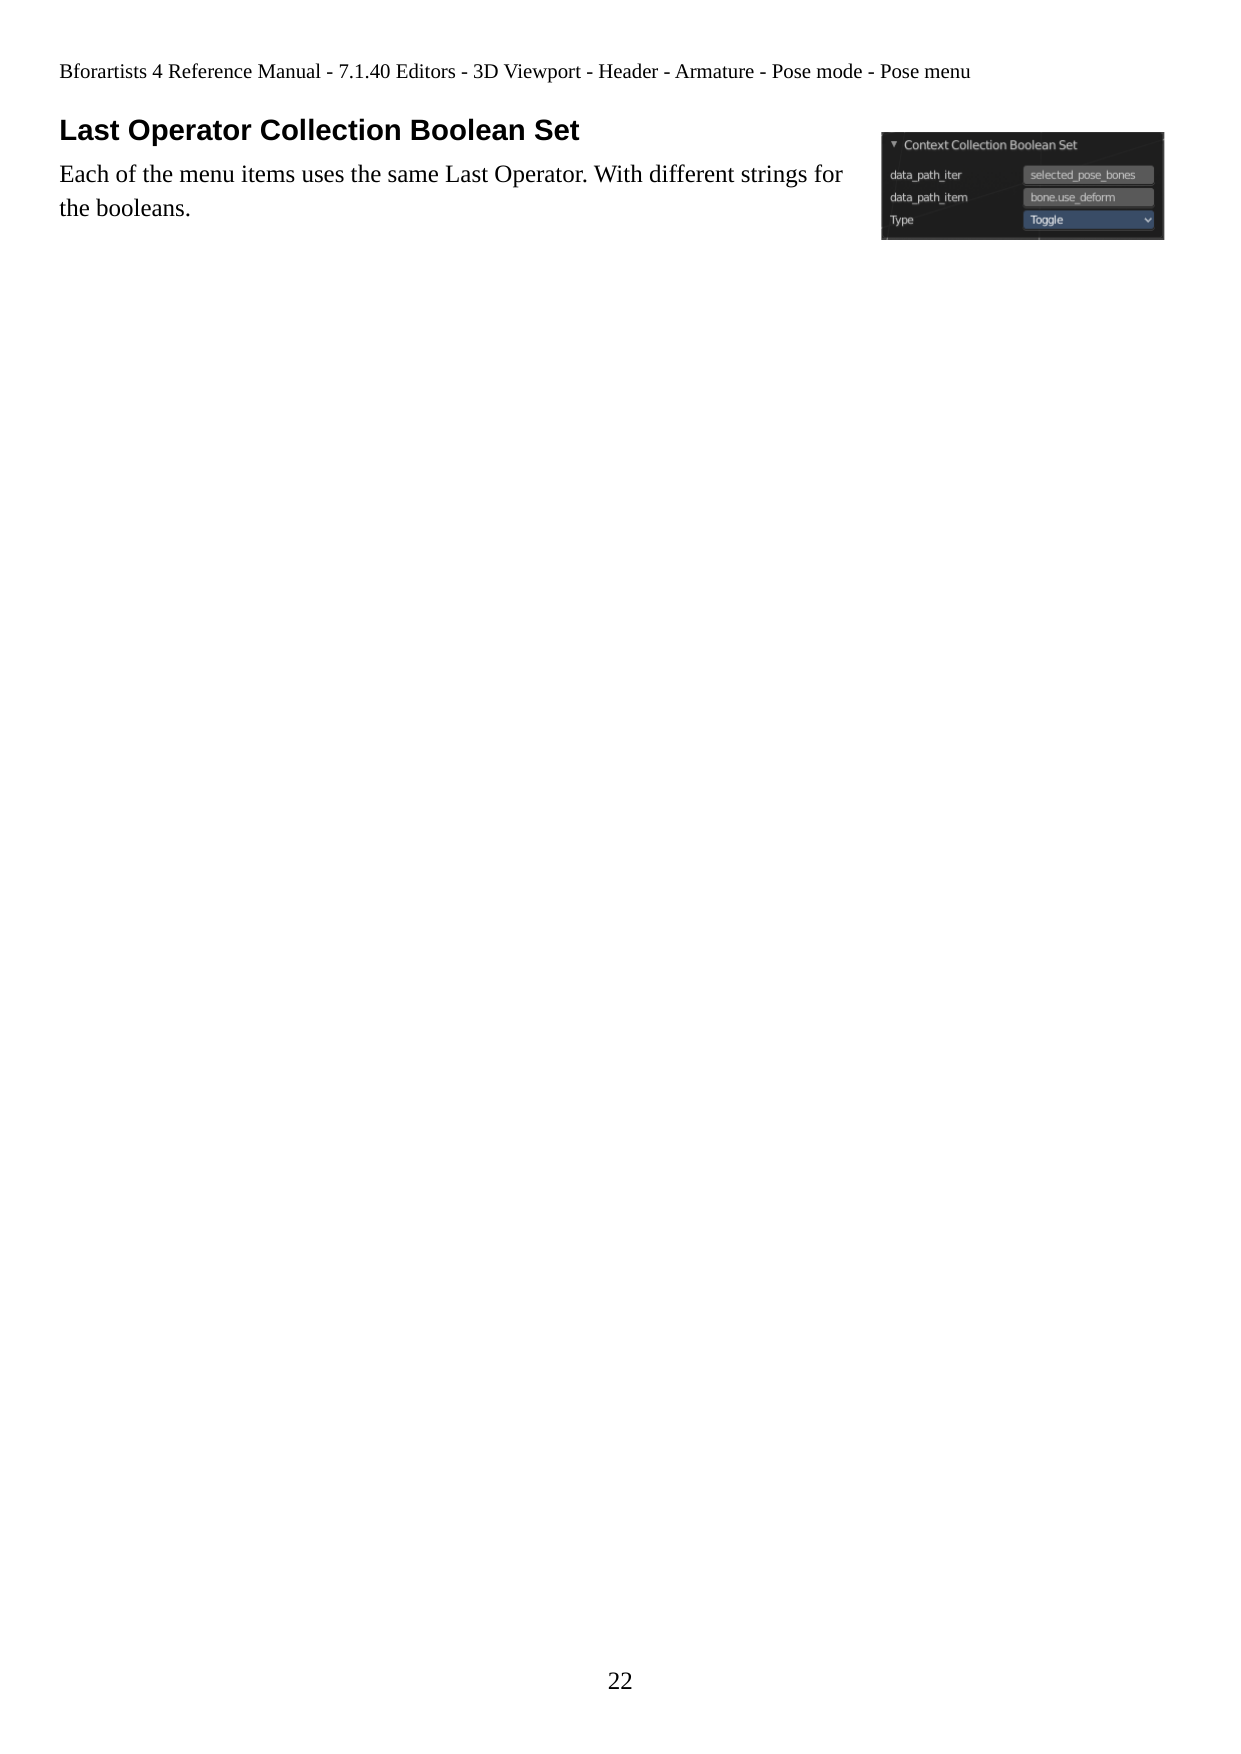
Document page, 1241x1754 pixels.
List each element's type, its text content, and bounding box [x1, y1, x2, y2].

text Each of the menu items uses the same Last Operator. With different strings for the booleans. [59, 159, 881, 222]
picture [881, 132, 1165, 240]
subtitle Last Operator Collection Boolean Set [59, 113, 1181, 146]
